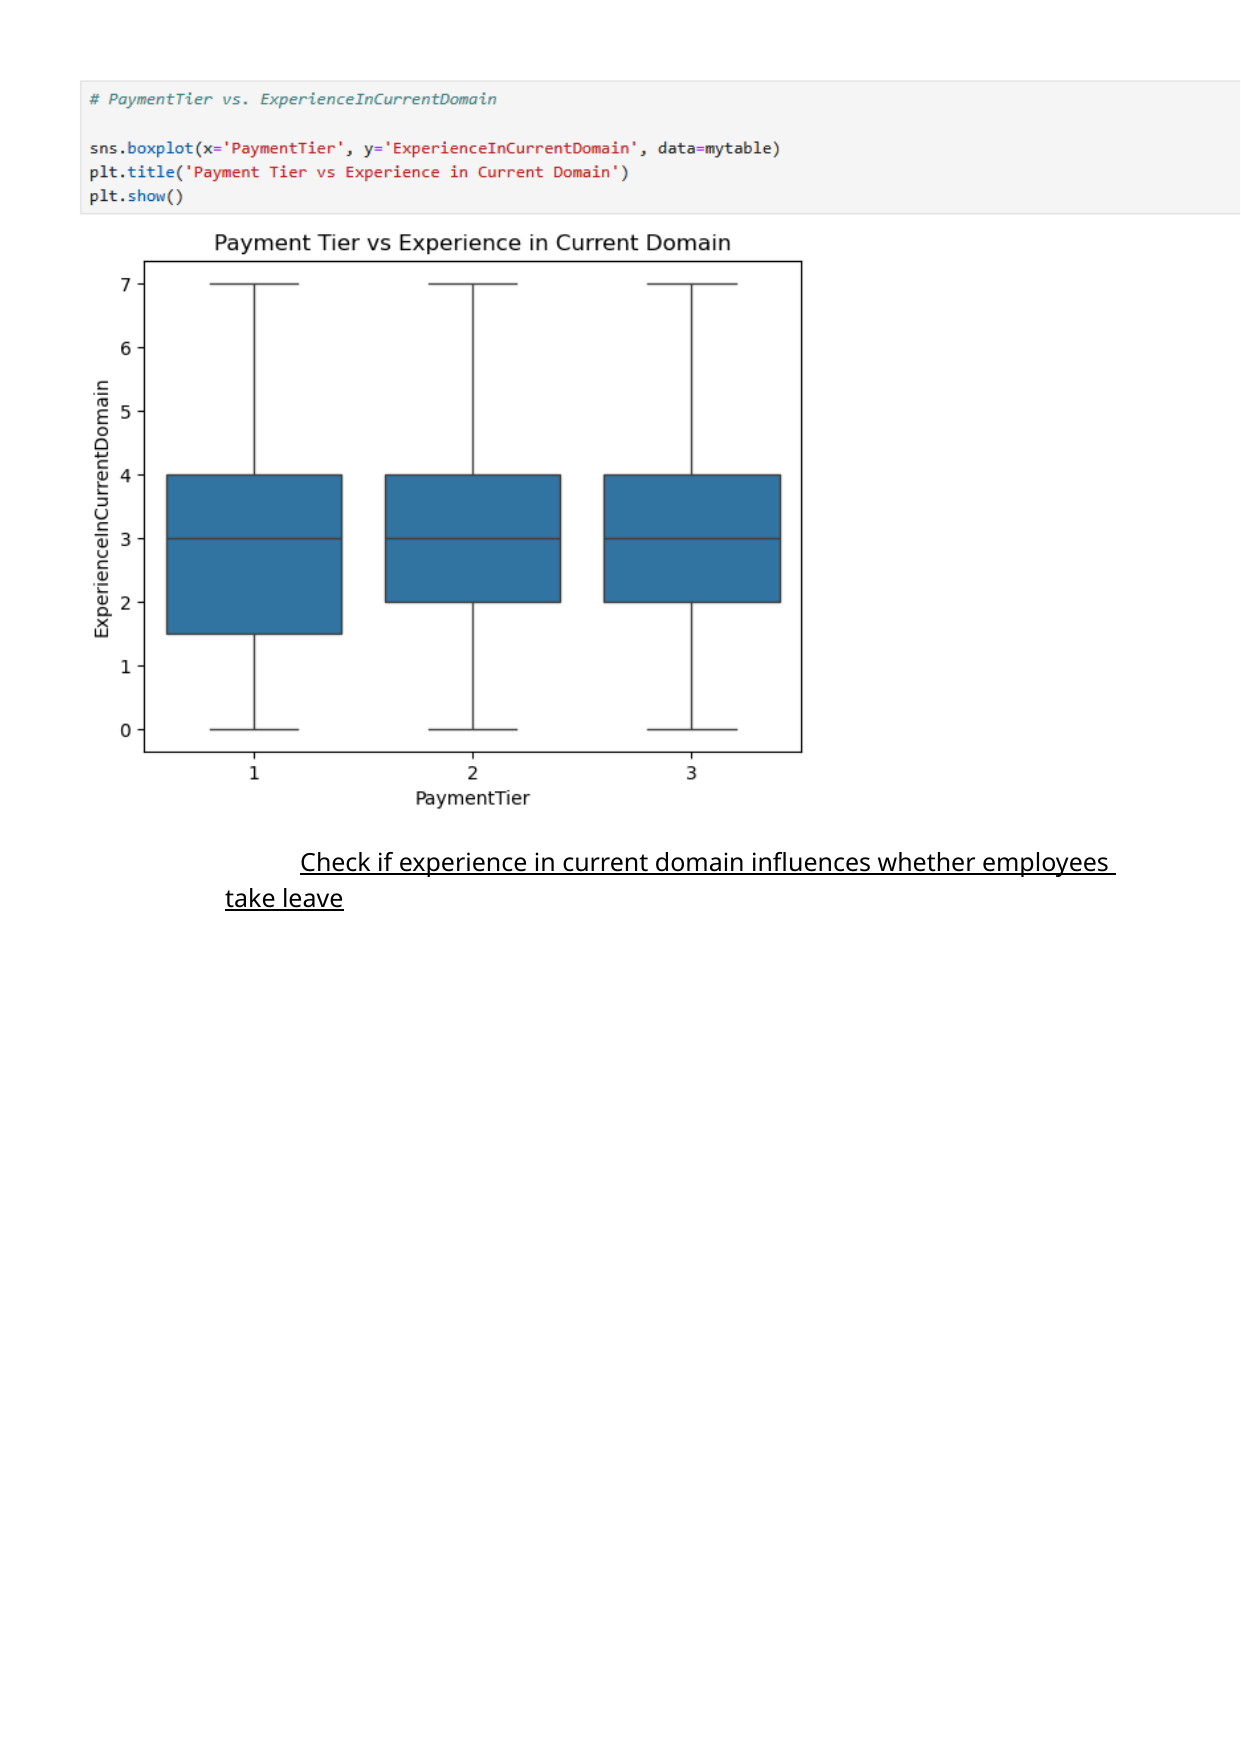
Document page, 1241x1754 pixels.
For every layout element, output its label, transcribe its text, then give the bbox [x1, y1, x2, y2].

text Check if experience in current domain influences whether employees take leave [225, 844, 1165, 915]
